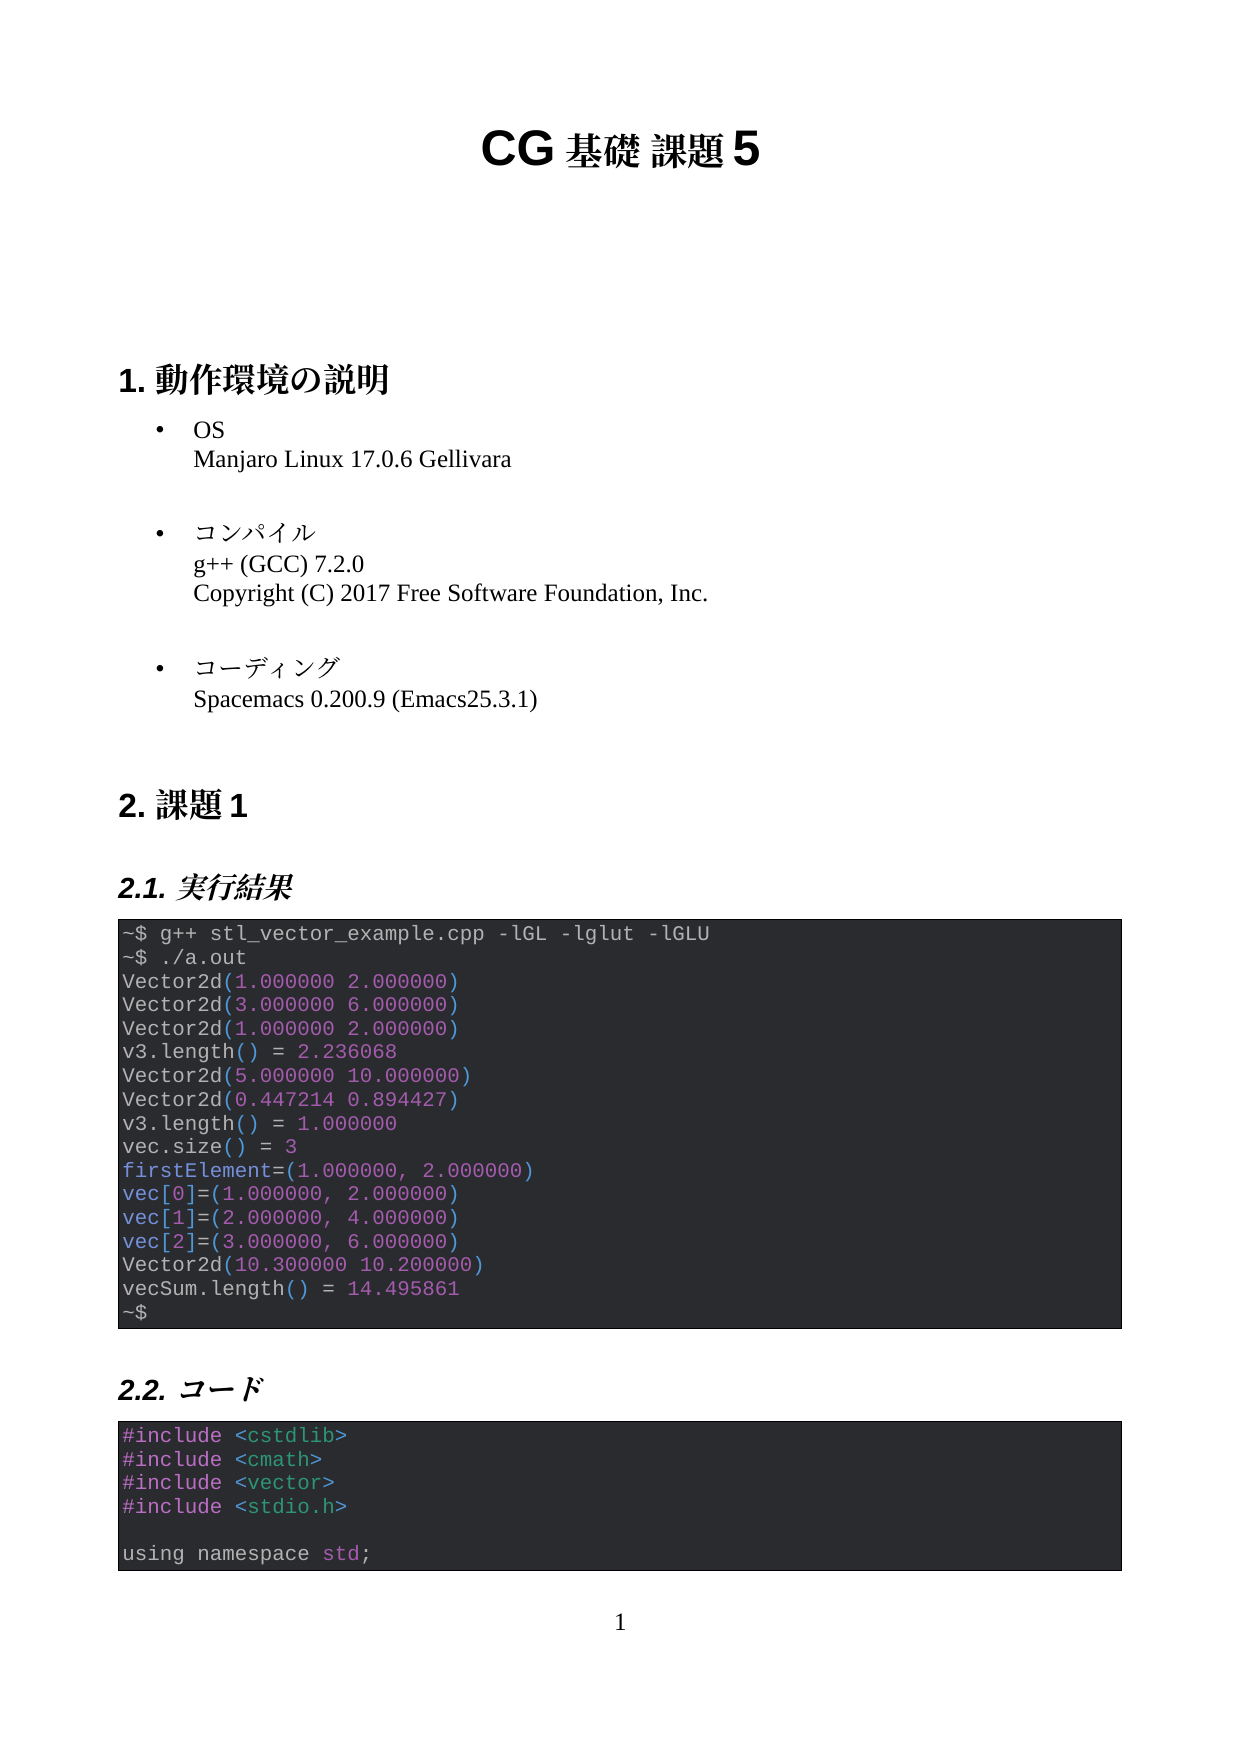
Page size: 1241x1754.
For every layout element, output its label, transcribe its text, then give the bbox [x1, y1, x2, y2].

text Vector2d(3.000000 6.000000) [119, 990, 1121, 1014]
subtitle 情報科学類二年 江畑 拓哉(201611350) [118, 233, 1122, 281]
text vec[1]=(2.000000, 4.000000) [119, 1203, 1121, 1227]
text v3.length() = 2.236068 [119, 1038, 1121, 1061]
text ~$ ./a.out [119, 943, 1121, 967]
text #include <cmath> [119, 1445, 1121, 1468]
text #include <vector> [119, 1468, 1121, 1492]
text Vector2d(5.000000 10.000000) [119, 1061, 1121, 1085]
subtitle 実行結果 [118, 865, 1122, 907]
text ~$ g++ stl_vector_example.cpp -lGL -lglut -lGLU [119, 920, 1121, 943]
text vec.size() = 3 [119, 1132, 1121, 1156]
list コンパイル g++ (GCC) 7.2.0 Copyright (C) 2017 Free Software Foundation, Inc. [156, 514, 1122, 636]
text using namespace std; [119, 1539, 1121, 1570]
text Vector2d(1.000000 2.000000) [119, 967, 1121, 990]
text ~$ [119, 1298, 1121, 1328]
text vecSum.length() = 14.495861 [119, 1274, 1121, 1298]
text #include <cstdlib> [119, 1422, 1121, 1445]
text vec[0]=(1.000000, 2.000000) [119, 1179, 1121, 1203]
text Vector2d(0.447214 0.894427) [119, 1085, 1121, 1108]
text firstElement=(1.000000, 2.000000) [119, 1156, 1121, 1179]
text Vector2d(10.300000 10.200000) [119, 1250, 1121, 1274]
list コーディング Spacemacs 0.200.9 (Emacs25.3.1) [156, 648, 1122, 742]
subtitle コード [118, 1367, 1122, 1408]
subtitle 課題1 [118, 779, 1122, 827]
title CG基礎 課題5 [118, 118, 1122, 176]
text vec[2]=(3.000000, 6.000000) [119, 1227, 1121, 1250]
text #include <stdio.h> [119, 1492, 1121, 1516]
list OS Manjaro Linux 17.0.6 Gellivara [156, 415, 1122, 501]
text v3.length() = 1.000000 [119, 1108, 1121, 1132]
text Vector2d(1.000000 2.000000) [119, 1014, 1121, 1038]
subtitle 動作環境の説明 [118, 354, 1122, 402]
